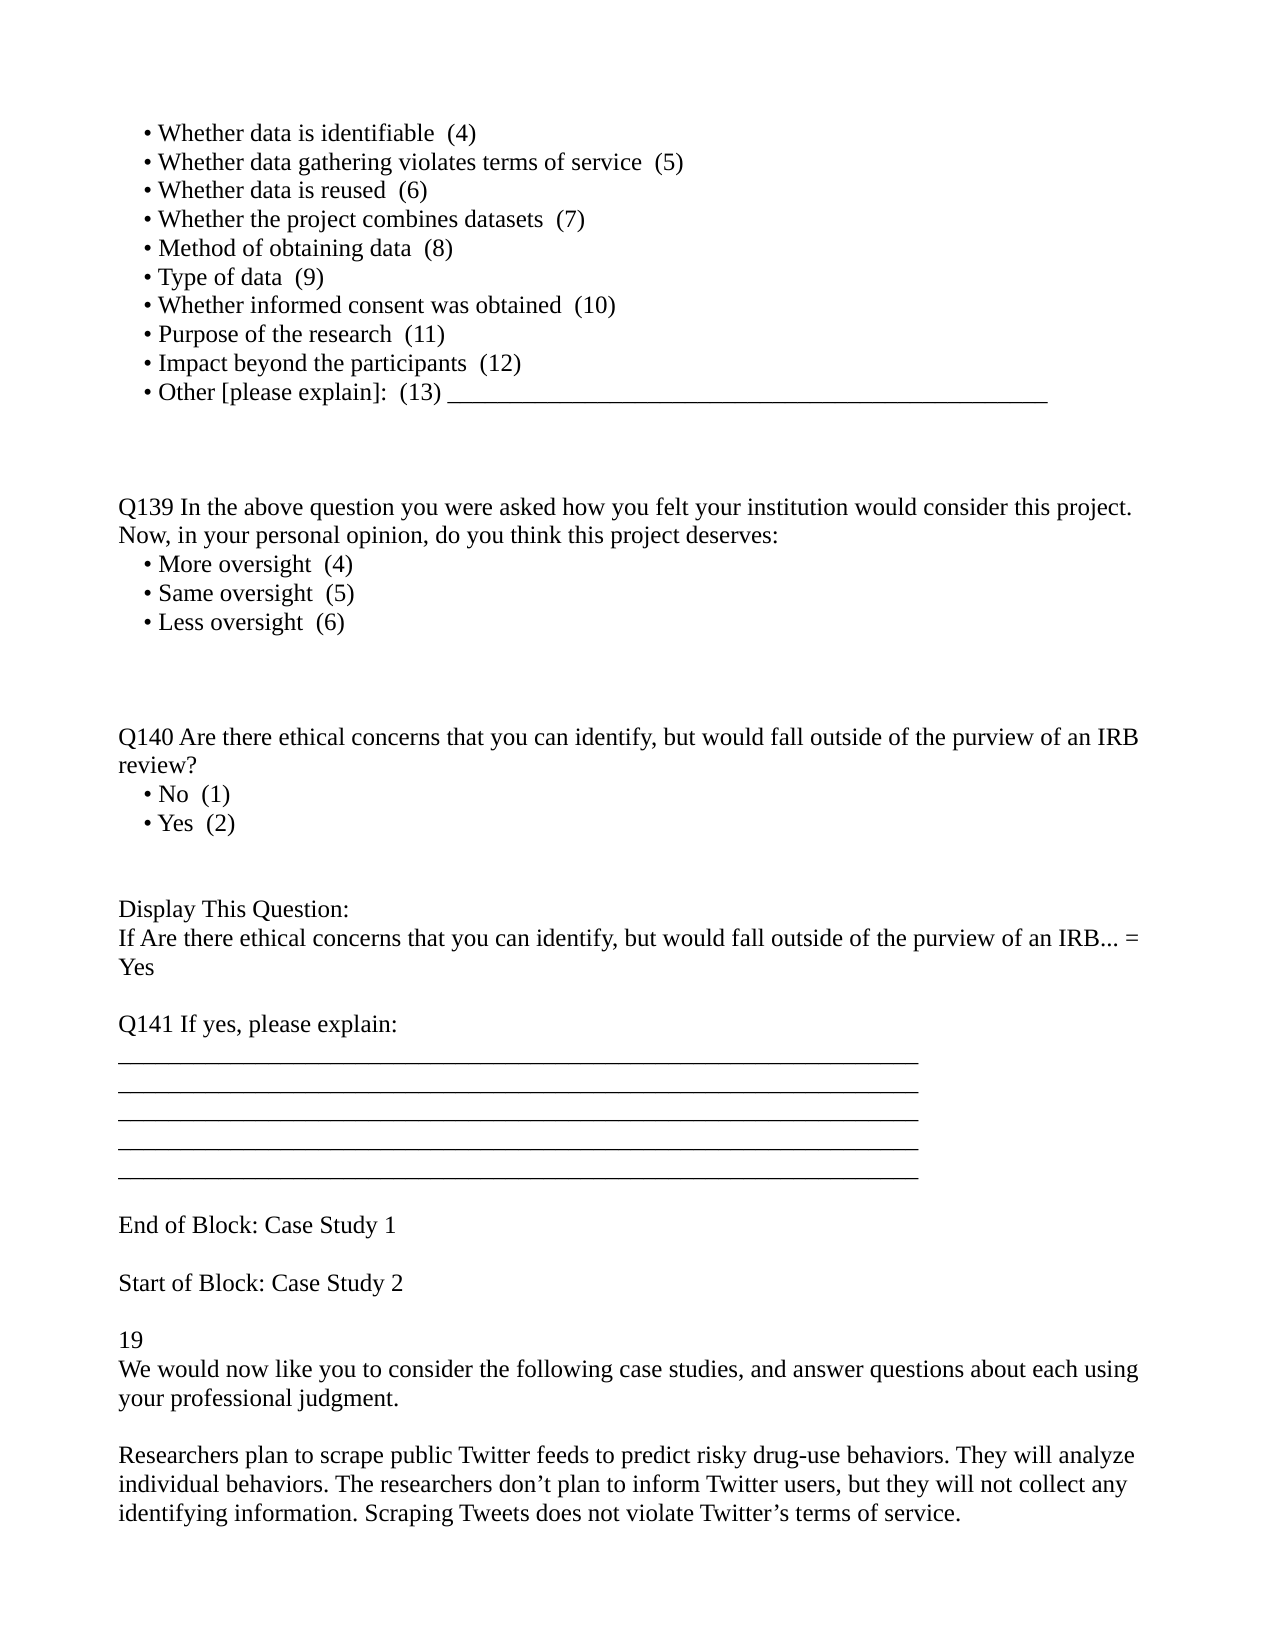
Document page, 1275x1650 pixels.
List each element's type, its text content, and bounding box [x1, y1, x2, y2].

text Q140 Are there ethical concerns that you can identify, but would fall outside of the purview of an IRB review? [118, 722, 1157, 779]
text • Purpose of the research (11) [118, 319, 1157, 348]
text Researchers plan to scrape public Twitter feeds to predict risky drug-use behaviors. They will analyze individual behaviors. The researchers don’t plan to inform Twitter users, but they will not collect any identifying information. Scraping Tweets does not violate Twitter’s terms of service. [118, 1441, 1157, 1527]
text • Other [please explain]: (13) ________________________________________________ [118, 377, 1157, 406]
text • Whether data is reused (6) [118, 176, 1157, 204]
text • Whether the project combines datasets (7) [118, 204, 1157, 233]
text ________________________________________________________________ [118, 1096, 1157, 1124]
text We would now like you to consider the following case studies, and answer questions about each using your professional judgment. [118, 1354, 1157, 1412]
text ________________________________________________________________ [118, 1124, 1157, 1153]
text • No (1) [118, 779, 1157, 808]
text • Whether informed consent was obtained (10) [118, 291, 1157, 319]
text Start of Block: Case Study 2 [118, 1268, 1157, 1297]
text ________________________________________________________________ [118, 1067, 1157, 1096]
text 19 [118, 1326, 1157, 1354]
text ________________________________________________________________ [118, 1153, 1157, 1182]
text • Impact beyond the participants (12) [118, 348, 1157, 377]
text ________________________________________________________________ [118, 1038, 1157, 1067]
text Q141 If yes, please explain: [118, 1009, 1157, 1038]
text • Less oversight (6) [118, 607, 1157, 636]
text • Method of obtaining data (8) [118, 233, 1157, 262]
text Q139 In the above question you were asked how you felt your institution would consider this project. Now, in your personal opinion, do you think this project deserves: [118, 492, 1157, 549]
text • Yes (2) [118, 808, 1157, 837]
text • More oversight (4) [118, 549, 1157, 578]
text Display This Question: [118, 894, 1157, 923]
text • Type of data (9) [118, 262, 1157, 291]
text If Are there ethical concerns that you can identify, but would fall outside of the purview of an IRB... = Yes [118, 923, 1157, 981]
text • Same oversight (5) [118, 578, 1157, 607]
text • Whether data gathering violates terms of service (5) [118, 147, 1157, 176]
text End of Block: Case Study 1 [118, 1211, 1157, 1239]
text • Whether data is identifiable (4) [118, 118, 1157, 147]
